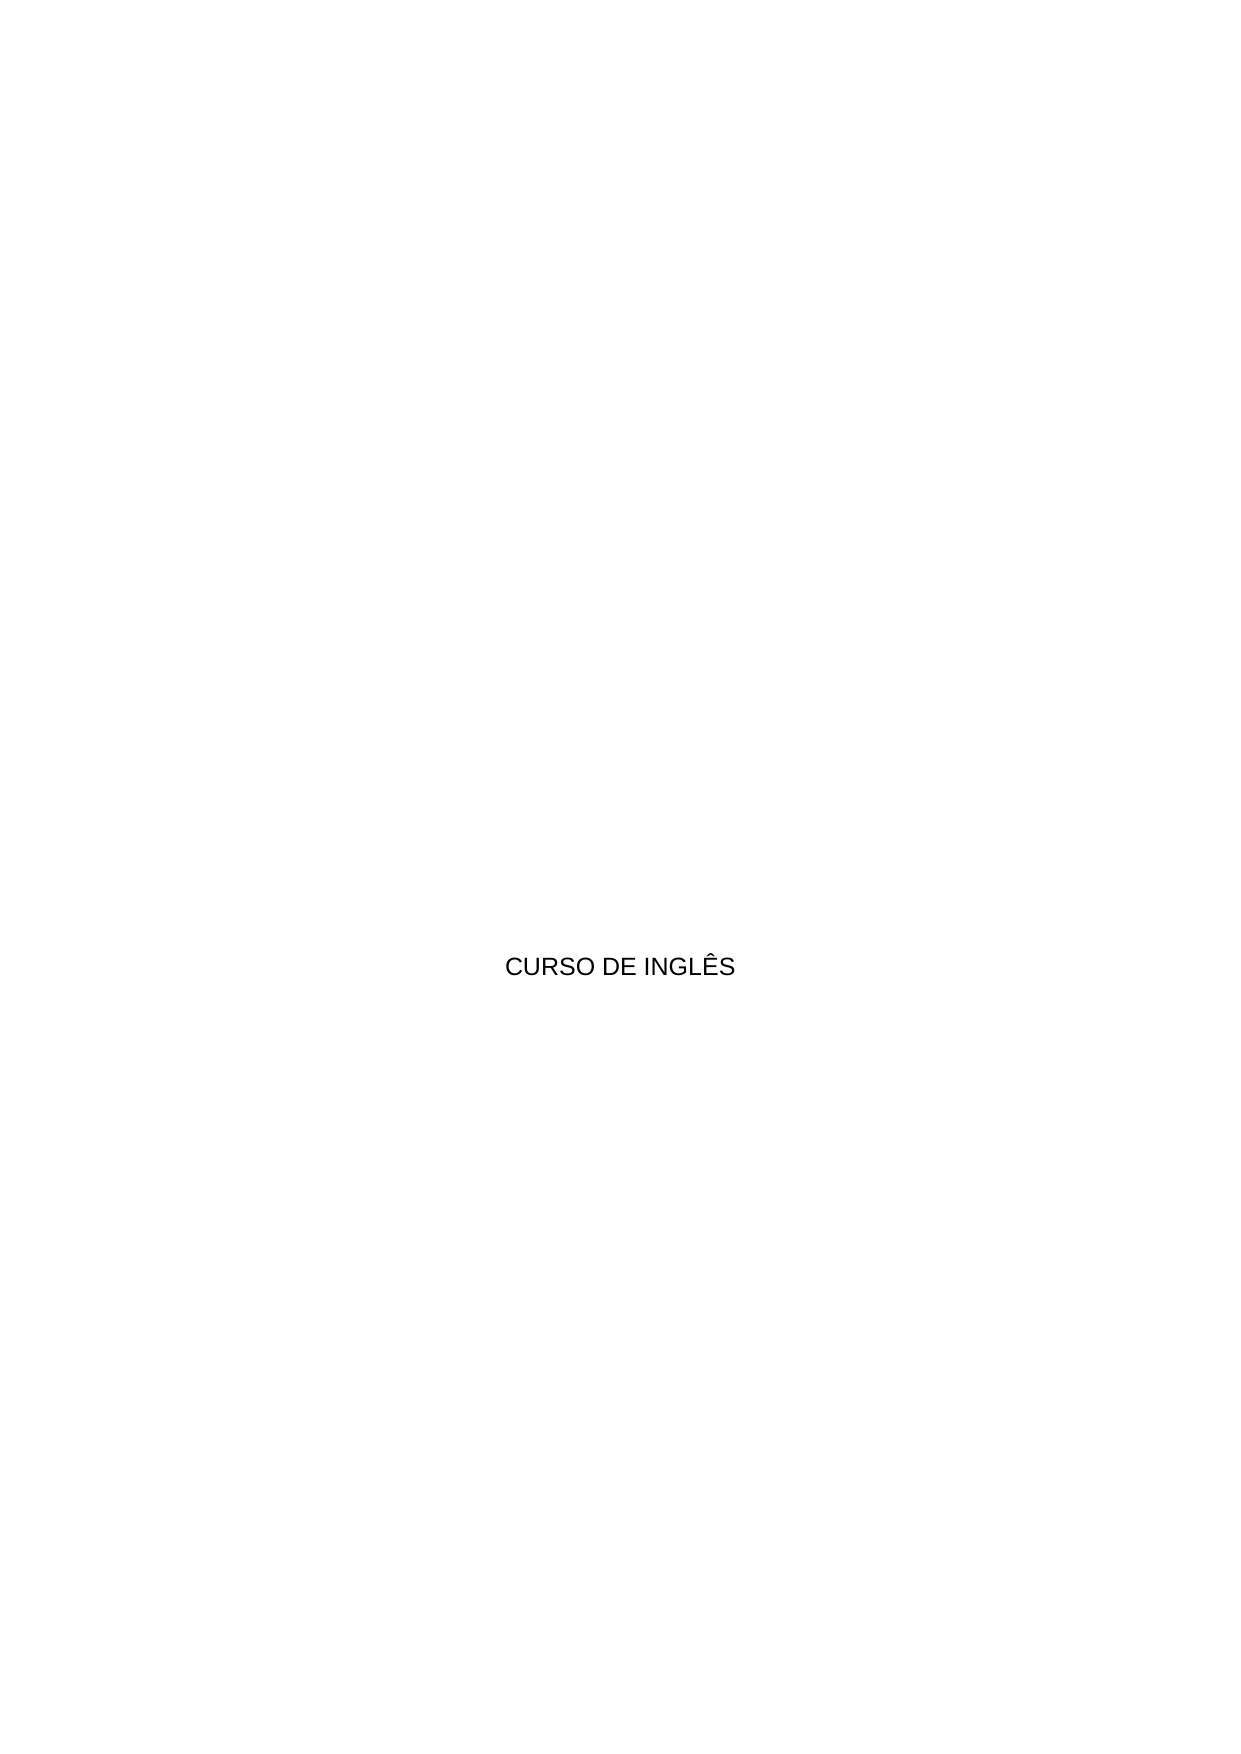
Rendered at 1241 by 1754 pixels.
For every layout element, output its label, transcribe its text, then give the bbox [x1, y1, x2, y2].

text CURSO DE INGLÊS [118, 952, 1122, 981]
